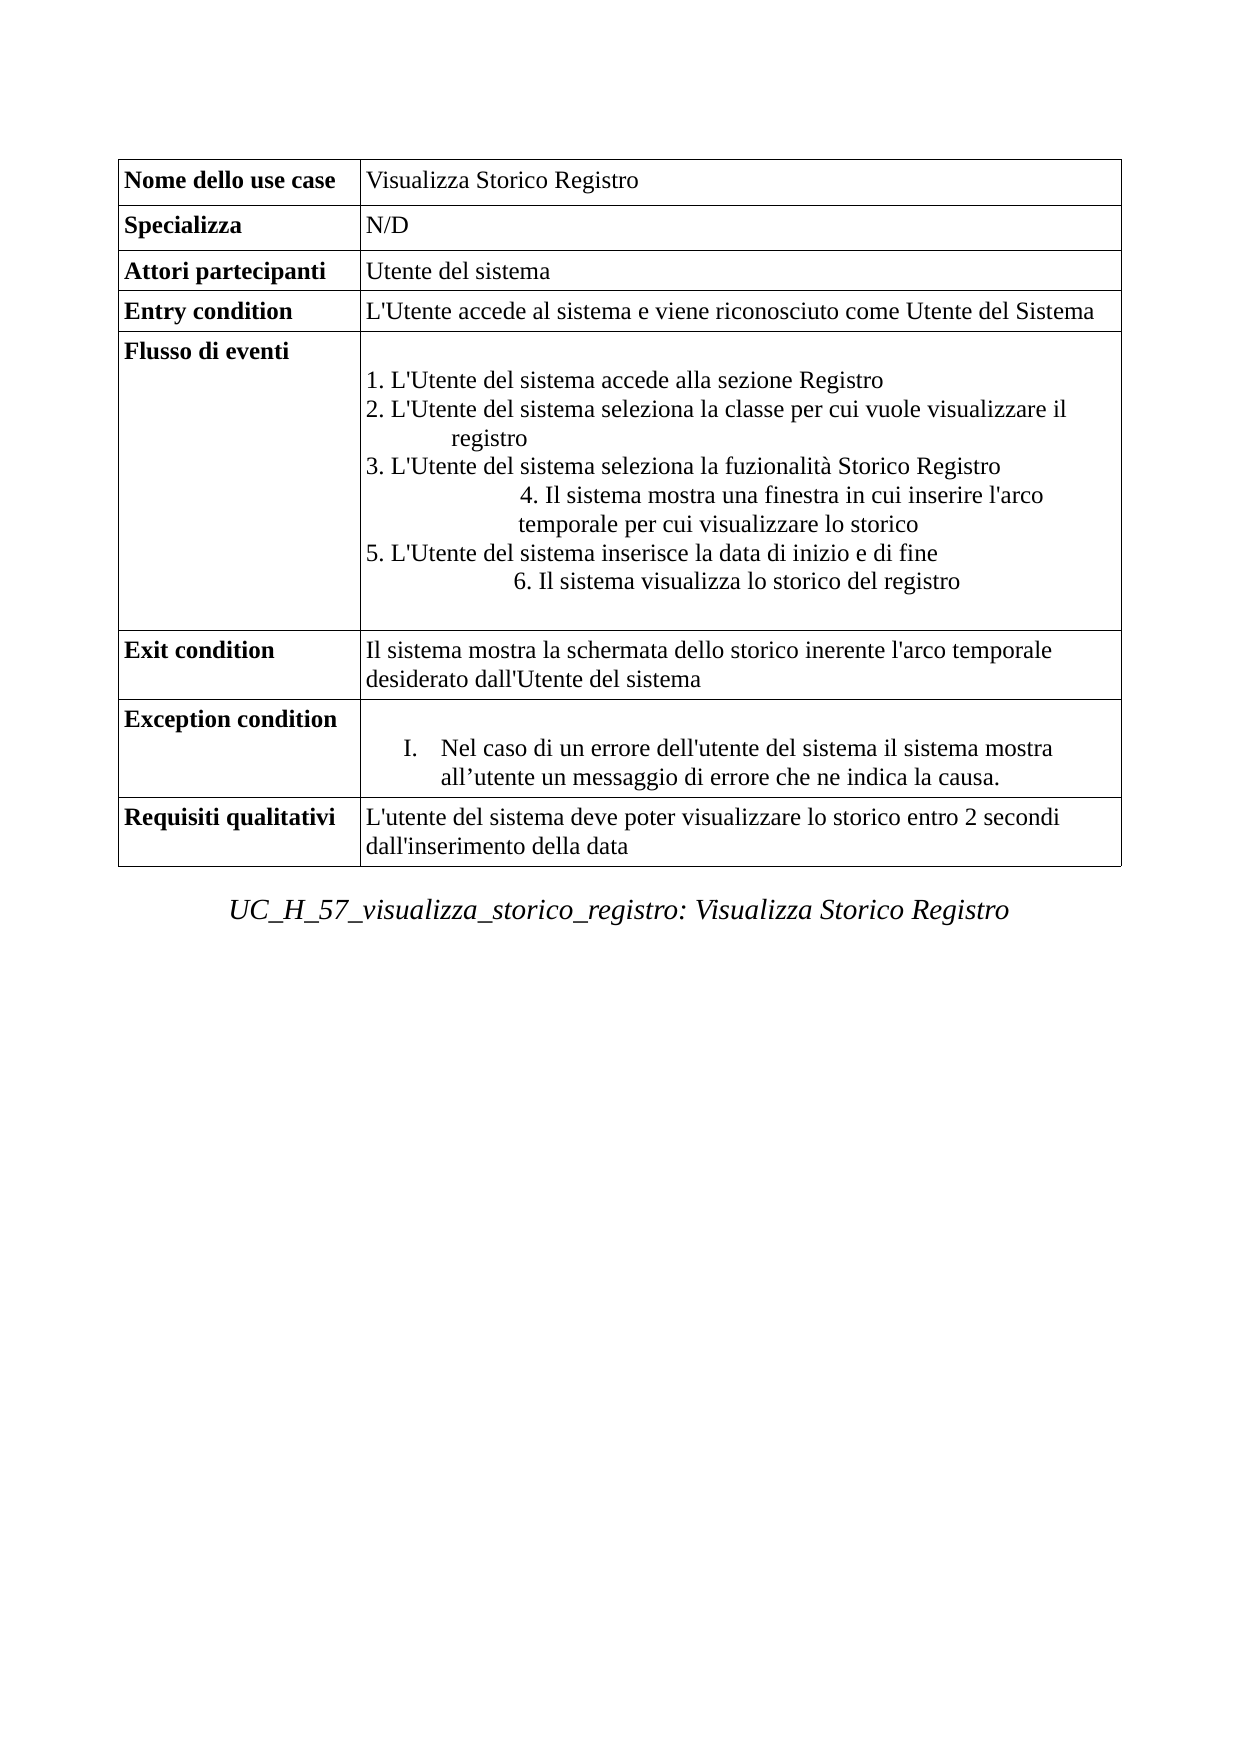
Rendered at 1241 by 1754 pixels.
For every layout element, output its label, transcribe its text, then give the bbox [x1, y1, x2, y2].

table_cell Attori partecipanti [119, 251, 360, 290]
table_cell Requisiti qualitativi [119, 798, 360, 866]
table_cell L'Utente accede al sistema e viene riconosciuto come Utente del Sistema [361, 291, 1121, 331]
table_cell L'utente del sistema deve poter visualizzare lo storico entro 2 secondi dall'inserimento della data [361, 798, 1121, 866]
table_cell Specializza [119, 206, 360, 250]
table_cell Il sistema mostra la schermata dello storico inerente l'arco temporale desiderato dall'Utente del sistema [361, 631, 1121, 699]
table_cell Flusso di eventi [119, 332, 360, 630]
table_cell L'Utente del sistema accede alla sezione Registro L'Utente del sistema seleziona la classe per cui vuole visualizzare il registro L'Utente del sistema seleziona la fuzionalità Storico Registro Il sistema mostra una finestra in cui inserire l'arco temporale per cui visualizzare lo storico L'Utente del sistema inserisce la data di inizio e di fine Il sistema visualizza lo storico del registro [361, 332, 1121, 630]
table_cell Exit condition [119, 631, 360, 699]
table_cell Entry condition [119, 291, 360, 331]
table_cell Exception condition [119, 700, 360, 797]
table_cell Utente del sistema [361, 251, 1121, 290]
table_cell Nel caso di un errore dell'utente del sistema il sistema mostra all’utente un messaggio di errore che ne indica la causa. [361, 700, 1121, 797]
table_cell N/D [361, 206, 1121, 250]
table_header Visualizza Storico Registro [361, 160, 1121, 205]
table_header Nome dello use case [119, 160, 360, 205]
text UC_H_57_visualizza_storico_registro: Visualizza Storico Registro [118, 892, 1122, 926]
